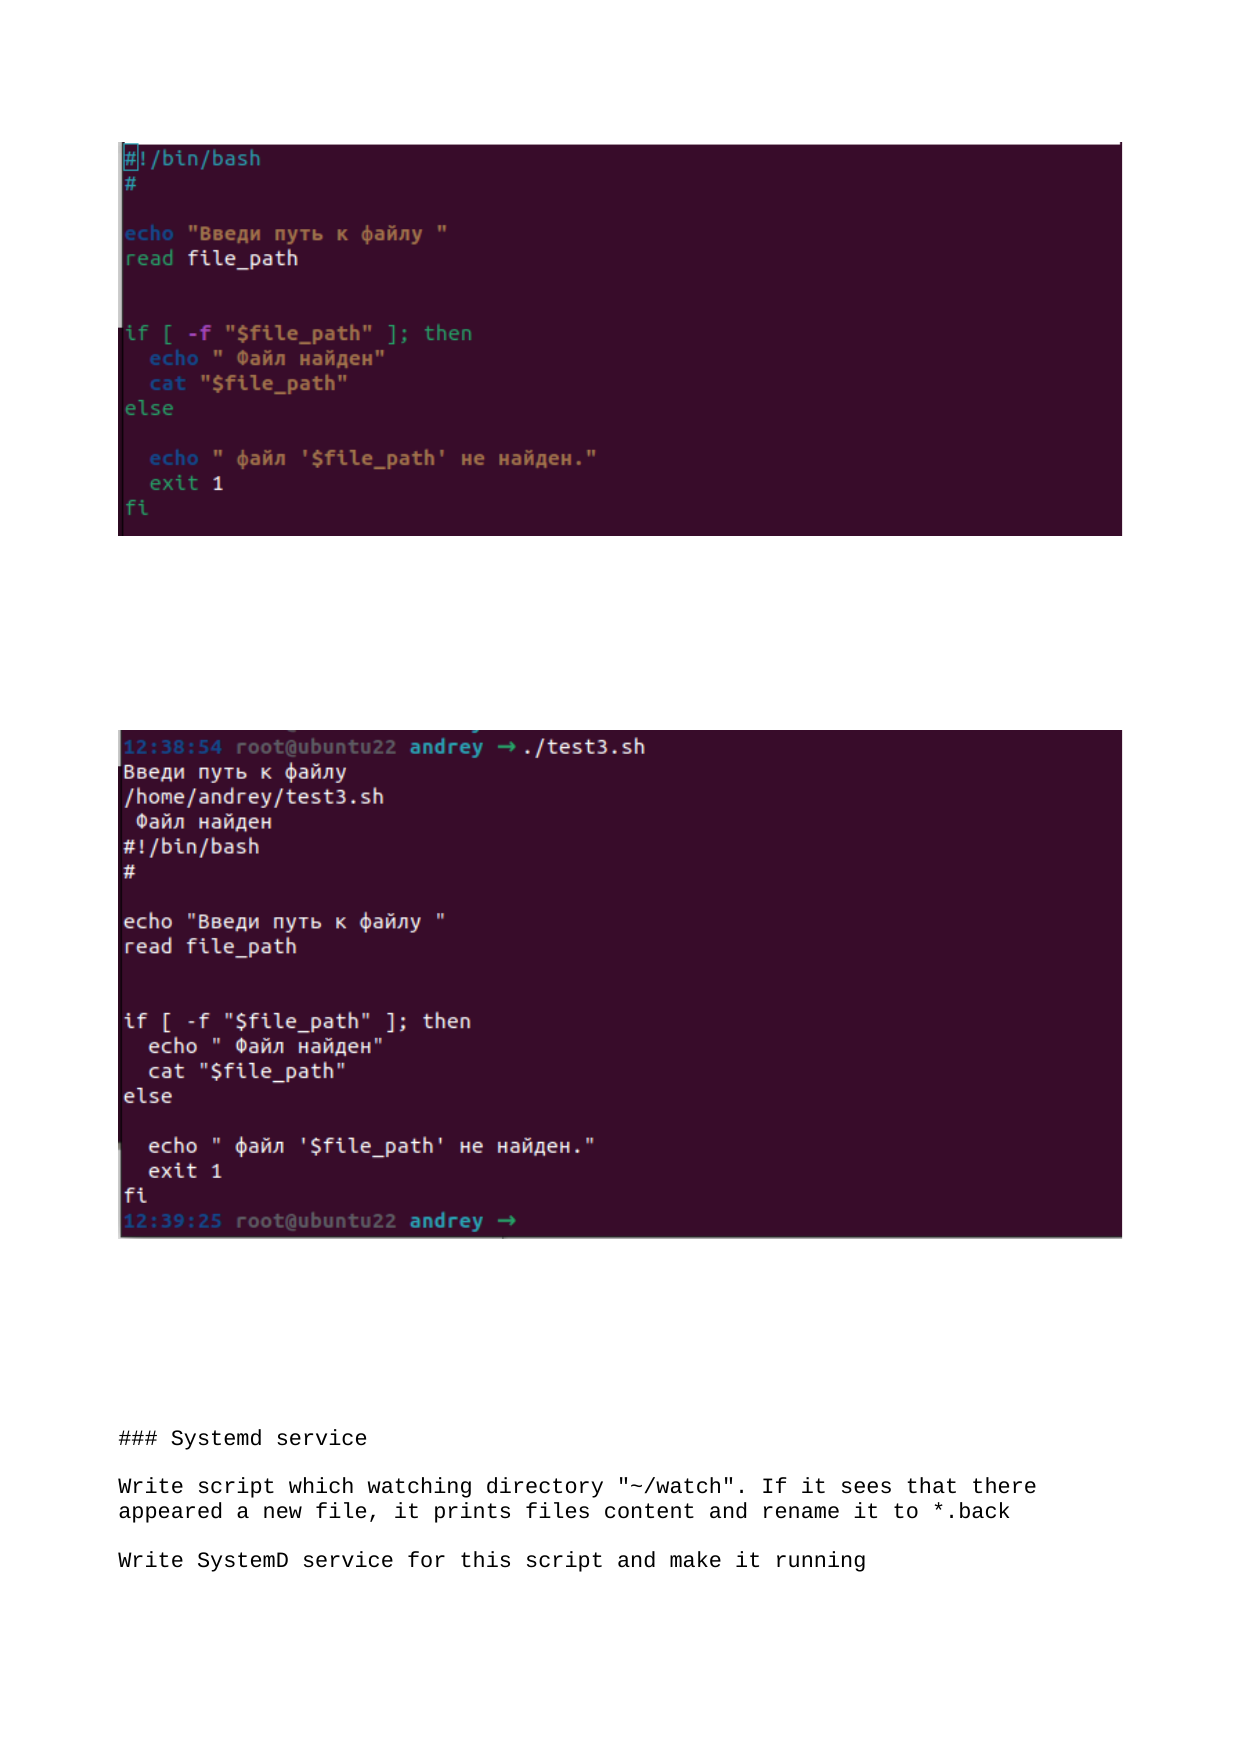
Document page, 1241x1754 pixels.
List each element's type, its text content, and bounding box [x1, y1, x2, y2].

text Write SystemD service for this script and make it running [118, 1549, 1122, 1574]
text ### Systemd service [118, 1427, 1122, 1452]
picture [118, 730, 1123, 1239]
picture [118, 142, 1123, 536]
text Write script which watching directory "~/watch". If it sees that there appeared a new file, it prints files content and rename it to *.back [118, 1476, 1122, 1525]
